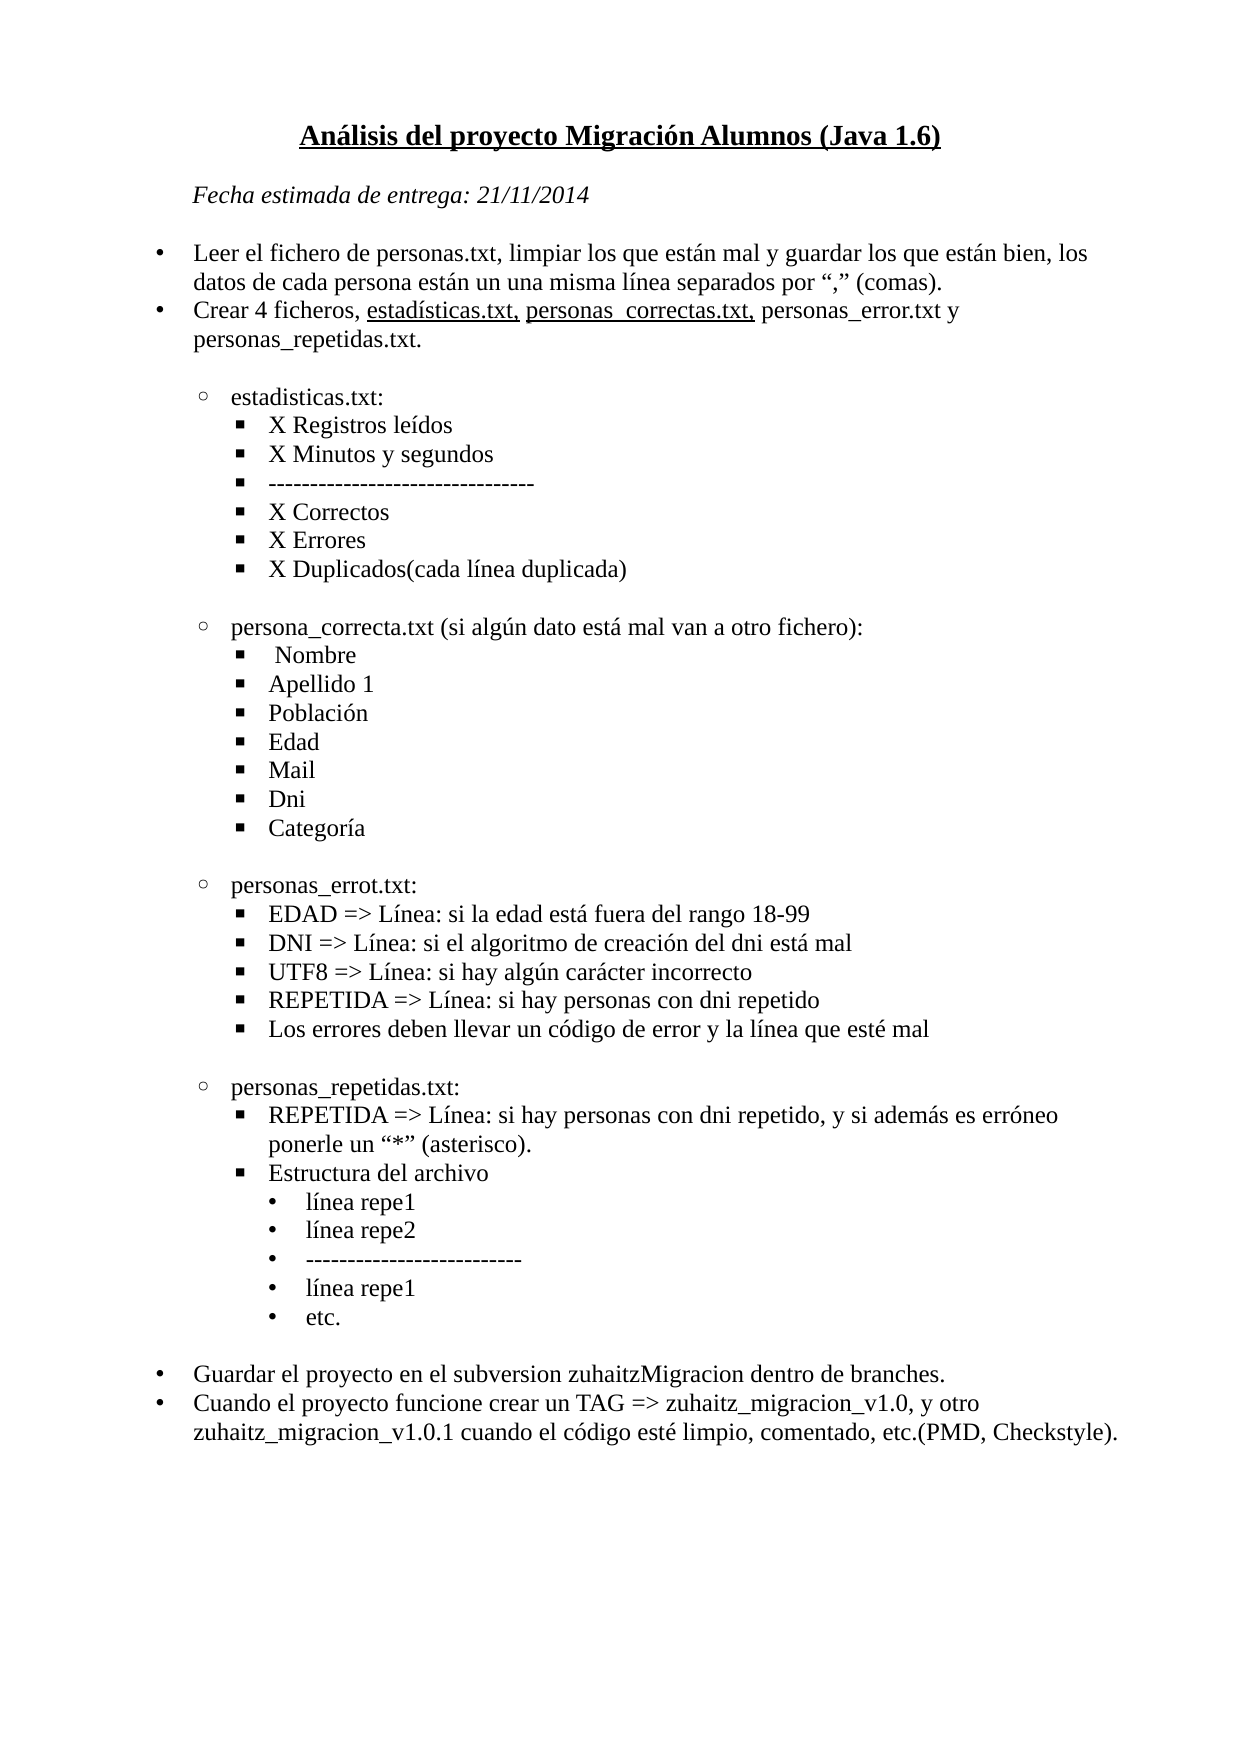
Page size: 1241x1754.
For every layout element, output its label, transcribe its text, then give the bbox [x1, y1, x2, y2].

list Los errores deben llevar un código de error y la línea que esté mal [231, 1014, 1122, 1043]
list X Correctos [231, 497, 1122, 525]
text Fecha estimada de entrega: 21/11/2014 [118, 180, 1122, 209]
list línea repe1 [268, 1187, 1122, 1215]
list Apellido 1 [231, 669, 1122, 698]
list Dni [231, 784, 1122, 813]
list -------------------------------- [231, 468, 1122, 497]
list Población [231, 698, 1122, 727]
list Edad [231, 727, 1122, 755]
list Cuando el proyecto funcione crear un TAG => zuhaitz_migracion_v1.0, y otro zuhaitz_migracion_v1.0.1 cuando el código esté limpio, comentado, etc.(PMD, Checkstyle). [156, 1388, 1122, 1445]
list línea repe2 [268, 1215, 1122, 1244]
list -------------------------- [268, 1244, 1122, 1273]
list Crear 4 ficheros, estadísticas.txt, personas_correctas.txt, personas_error.txt y personas_repetidas.txt. [156, 295, 1122, 353]
list X Registros leídos [231, 410, 1122, 439]
list personas_repetidas.txt: [193, 1072, 1122, 1100]
list línea repe1 [268, 1273, 1122, 1302]
list X Minutos y segundos [231, 439, 1122, 468]
list DNI => Línea: si el algoritmo de creación del dni está mal [231, 928, 1122, 957]
list X Duplicados(cada línea duplicada) [231, 554, 1122, 583]
list etc. [268, 1302, 1122, 1330]
list X Errores [231, 525, 1122, 554]
list EDAD => Línea: si la edad está fuera del rango 18-99 [231, 899, 1122, 928]
list UTF8 => Línea: si hay algún carácter incorrecto [231, 957, 1122, 985]
list Guardar el proyecto en el subversion zuhaitzMigracion dentro de branches. [156, 1359, 1122, 1388]
list REPETIDA => Línea: si hay personas con dni repetido [231, 985, 1122, 1014]
list estadisticas.txt: [193, 382, 1122, 410]
list REPETIDA => Línea: si hay personas con dni repetido, y si además es erróneo ponerle un “*” (asterisco). [231, 1100, 1122, 1158]
list Mail [231, 755, 1122, 784]
list personas_errot.txt: [193, 870, 1122, 899]
list Estructura del archivo [231, 1158, 1122, 1187]
list Nombre [231, 640, 1122, 669]
text Análisis del proyecto Migración Alumnos (Java 1.6) [118, 118, 1122, 152]
list Categoría [231, 813, 1122, 842]
list Leer el fichero de personas.txt, limpiar los que están mal y guardar los que están bien, los datos de cada persona están un una misma línea separados por “,” (comas). [156, 238, 1122, 295]
list persona_correcta.txt (si algún dato está mal van a otro fichero): [193, 612, 1122, 640]
